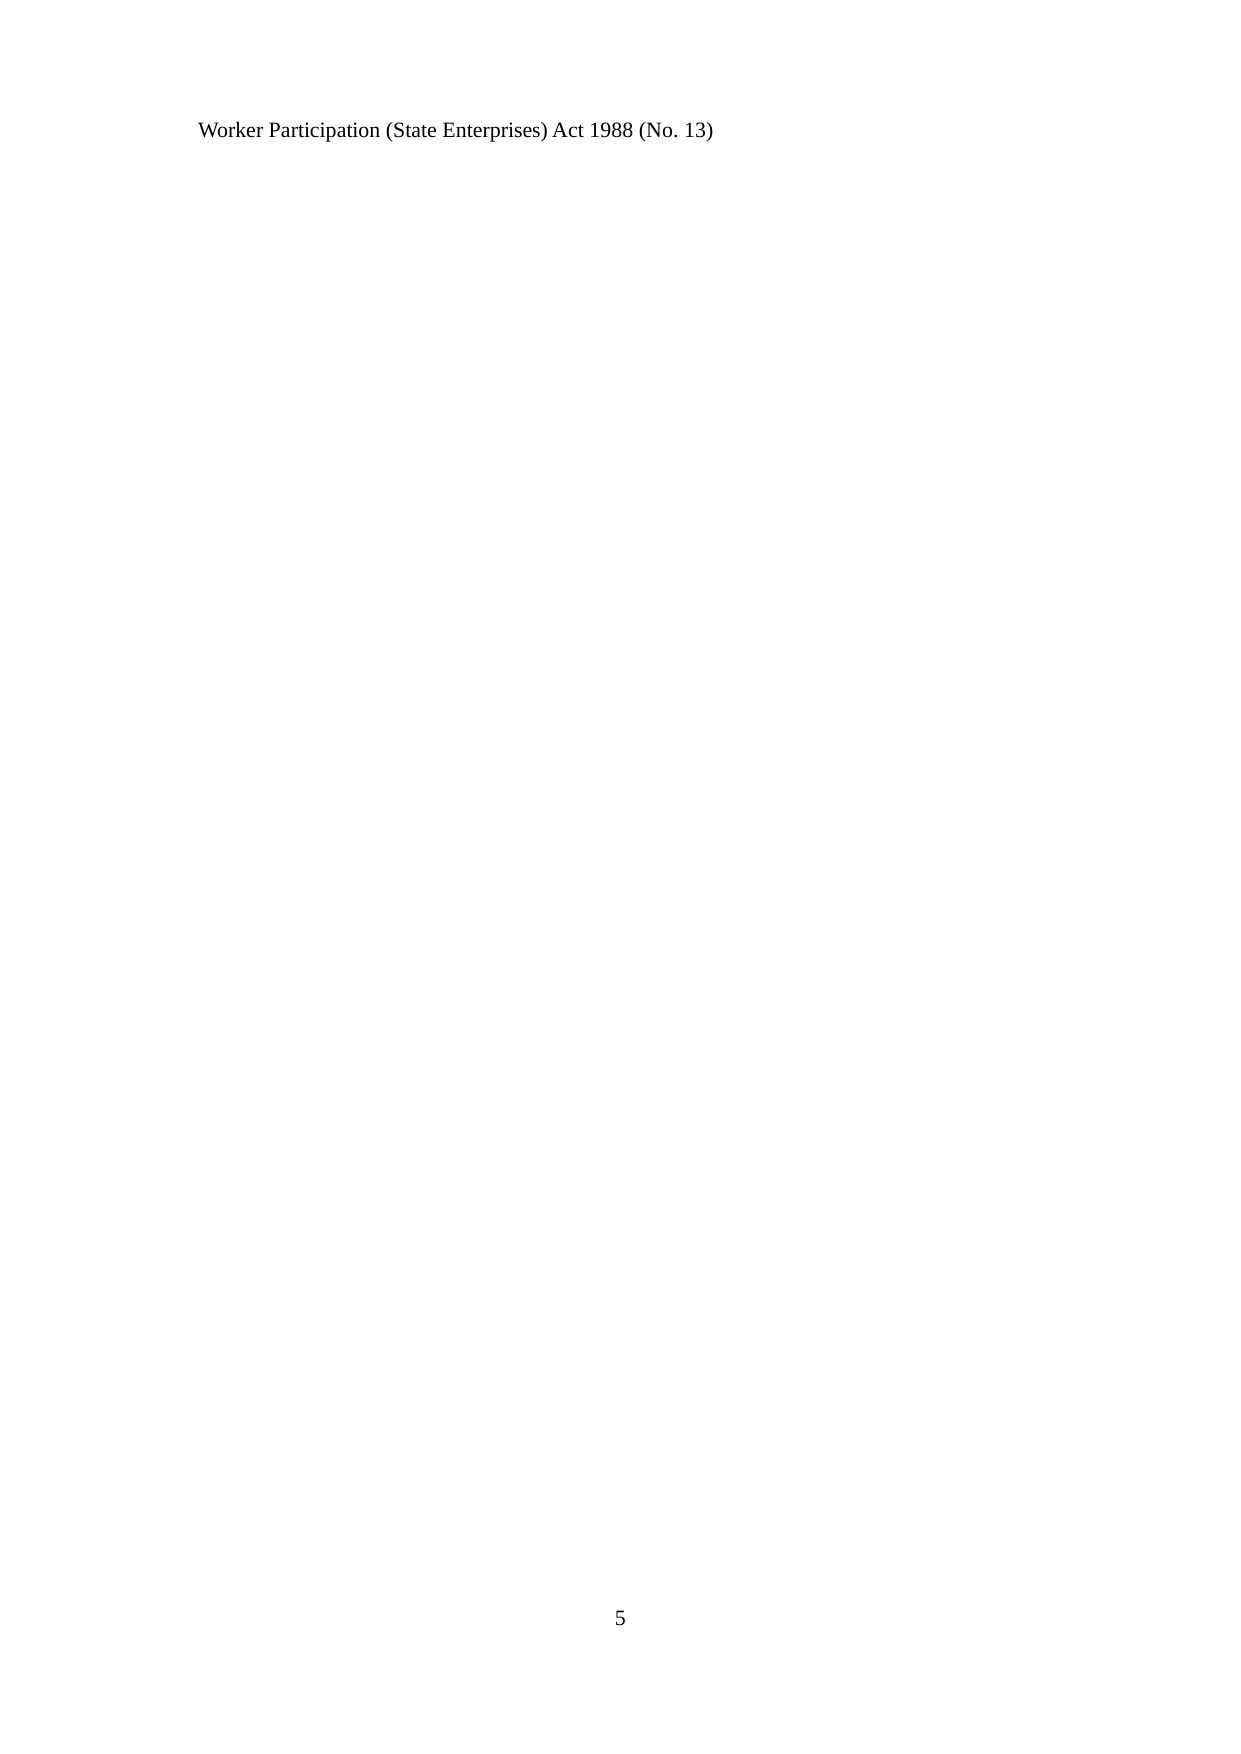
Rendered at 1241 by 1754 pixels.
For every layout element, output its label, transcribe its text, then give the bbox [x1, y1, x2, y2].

text Worker Participation (State Enterprises) Act 1988 (No. 13) [198, 118, 1063, 142]
